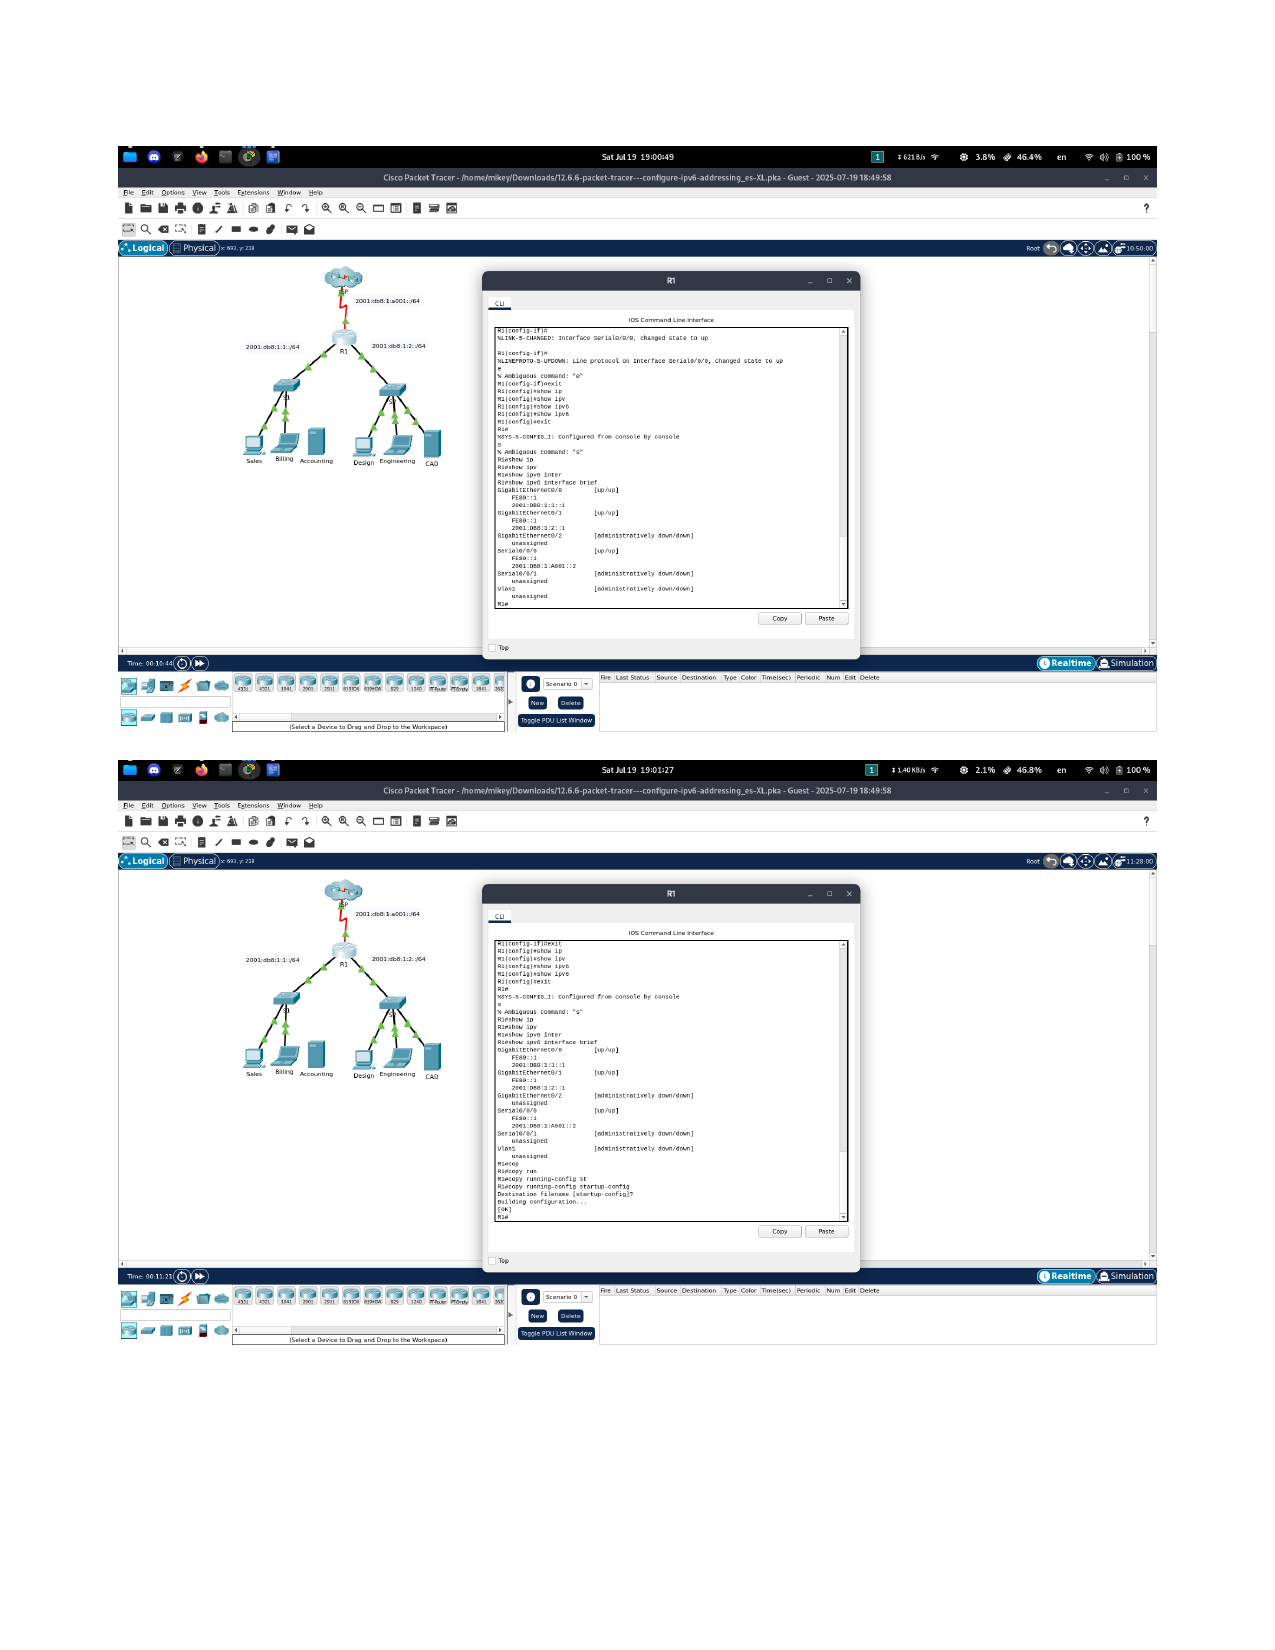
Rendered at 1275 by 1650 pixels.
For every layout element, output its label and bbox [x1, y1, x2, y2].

picture [142, 245, 153, 252]
picture [142, 858, 153, 865]
picture [118, 760, 1157, 1345]
picture [118, 146, 1157, 732]
